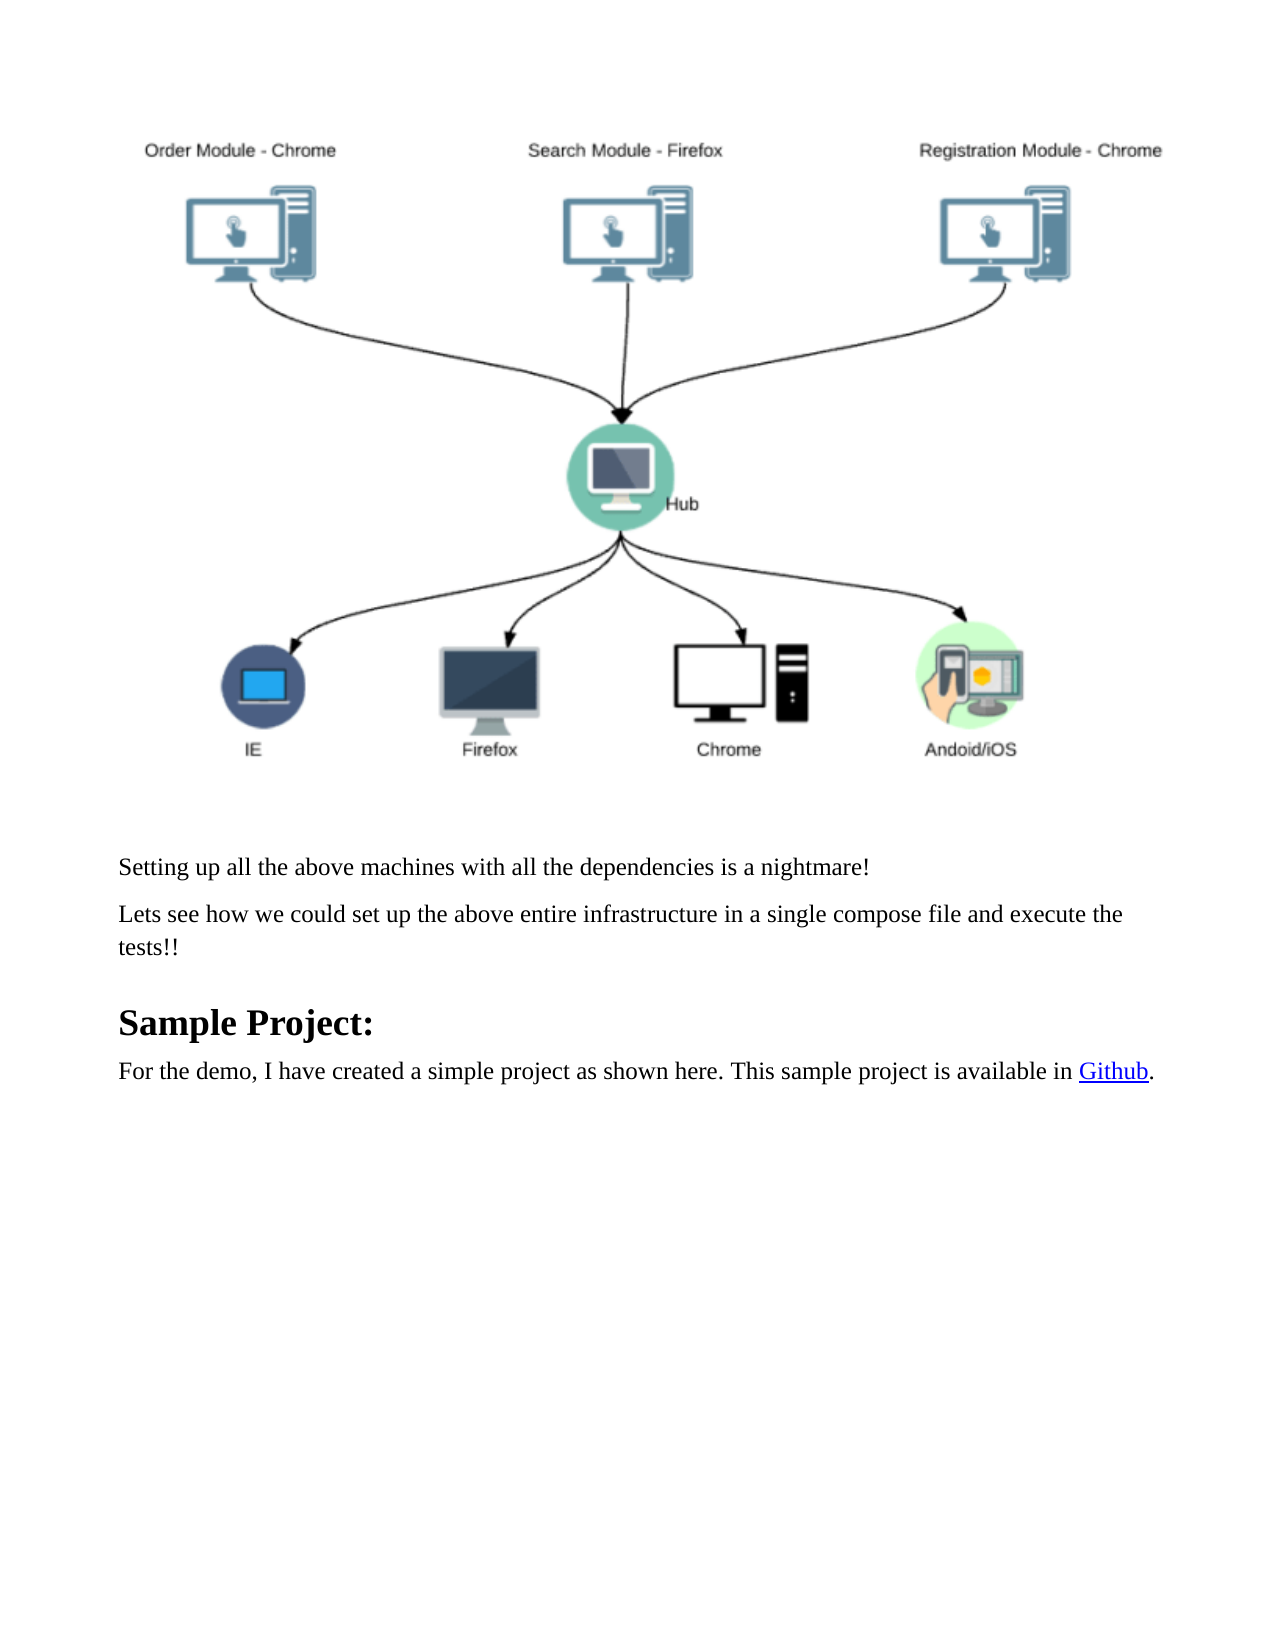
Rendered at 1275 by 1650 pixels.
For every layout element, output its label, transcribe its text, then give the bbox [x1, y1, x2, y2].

text For the demo, I have created a simple project as shown here. This sample project is available in Github. [118, 1056, 1157, 1085]
picture [118, 118, 1183, 786]
text Lets see how we could set up the above entire infrastructure in a single compose file and execute the tests!! [118, 899, 1157, 961]
subtitle Sample Project: [118, 1001, 1157, 1044]
text Setting up all the above machines with all the dependencies is a nightmare! [118, 852, 1157, 881]
